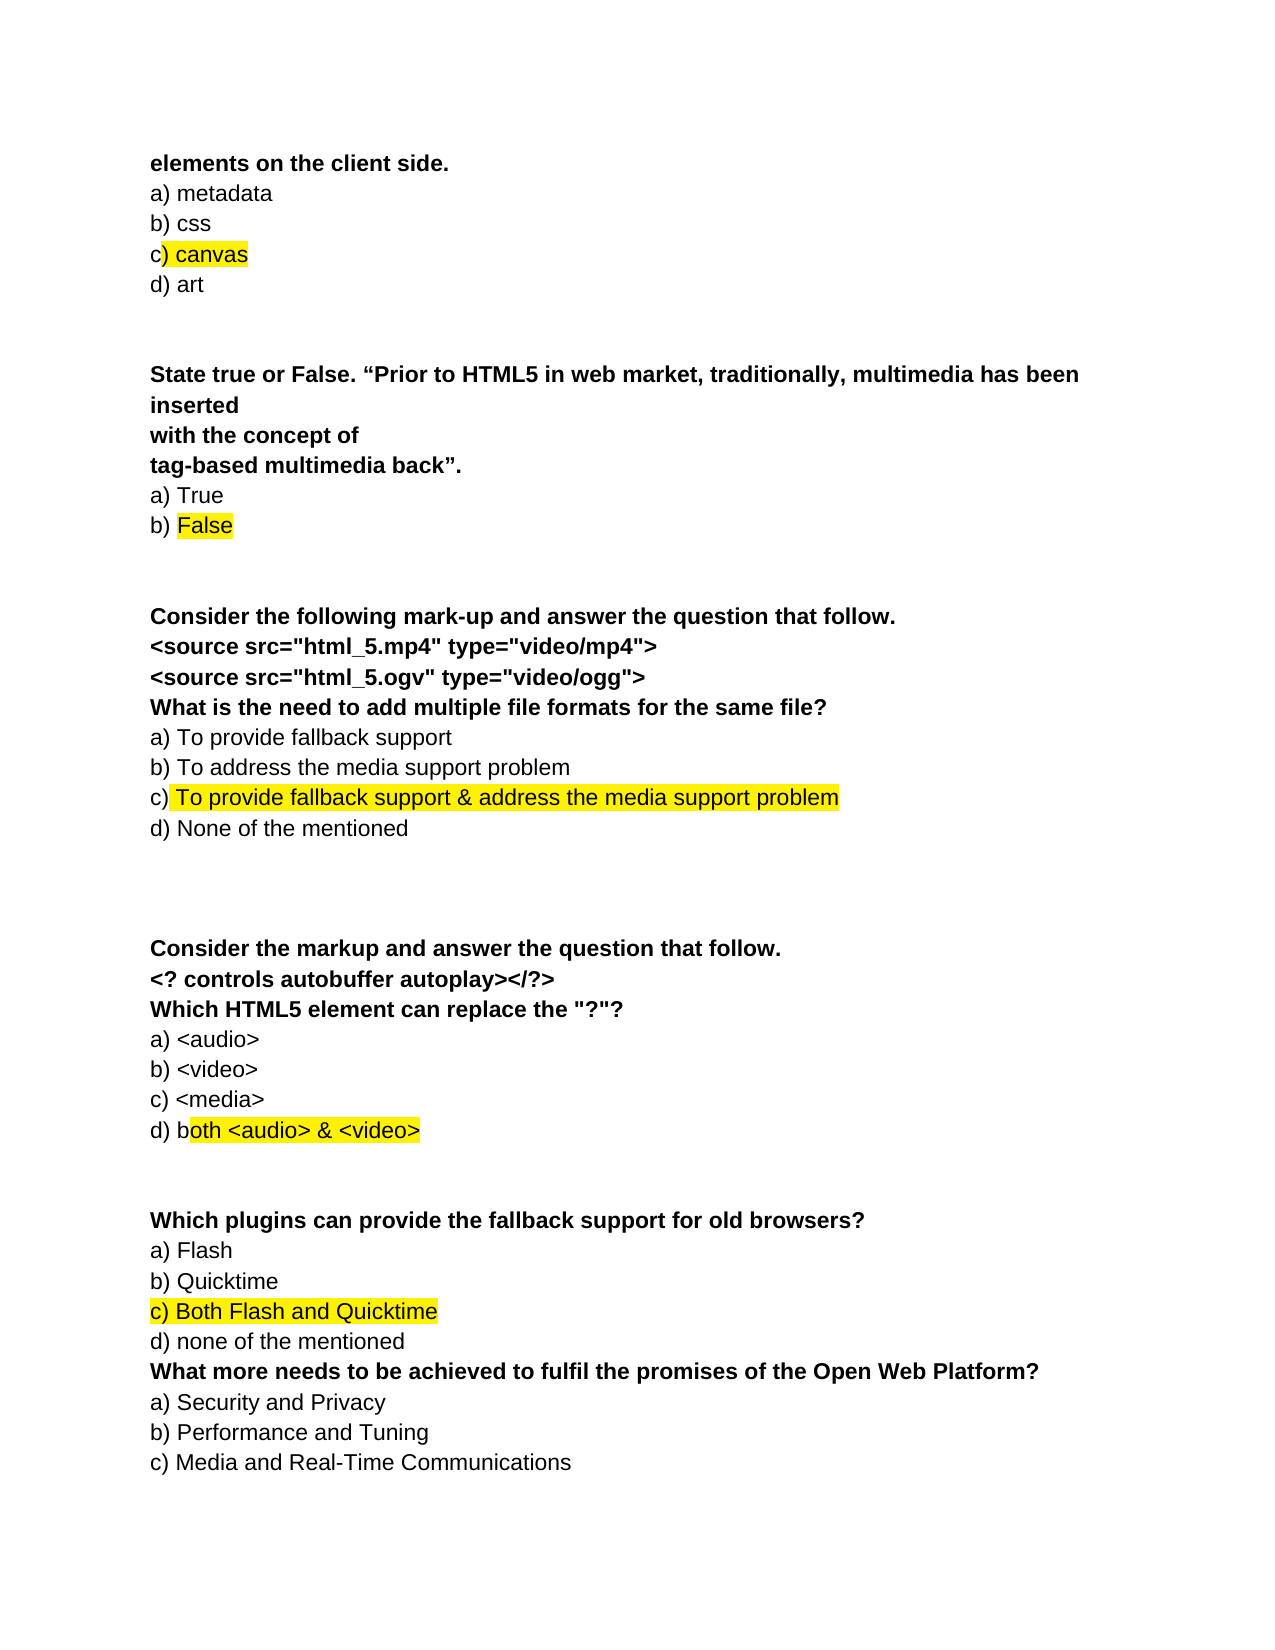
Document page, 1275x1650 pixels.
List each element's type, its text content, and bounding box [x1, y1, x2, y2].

text d) None of the mentioned [150, 814, 1125, 841]
text c) To provide fallback support & address the media support problem [150, 784, 1125, 811]
text Which plugins can provide the fallback support for old browsers? [150, 1207, 1125, 1234]
text b) False [150, 512, 1125, 539]
text <? controls autobuffer autoplay></?> [150, 966, 1125, 992]
text <source src="html_5.mp4" type="video/mp4"> [150, 633, 1125, 660]
text b) Quicktime [150, 1268, 1125, 1294]
text with the concept of [150, 422, 1125, 448]
text b) To address the media support problem [150, 754, 1125, 781]
text Which HTML5 element can replace the "?"? [150, 996, 1125, 1022]
text c) Media and Real-Time Communications [150, 1449, 1125, 1475]
text a) Security and Privacy [150, 1388, 1125, 1415]
text c) Both Flash and Quicktime [150, 1298, 1125, 1324]
text Consider the following mark-up and answer the question that follow. [150, 603, 1125, 629]
text a) True [150, 482, 1125, 509]
text d) none of the mentioned [150, 1328, 1125, 1354]
text What is the need to add multiple file formats for the same file? [150, 694, 1125, 720]
text b) <video> [150, 1056, 1125, 1083]
text Consider the markup and answer the question that follow. [150, 935, 1125, 962]
text State true or False. “Prior to HTML5 in web market, traditionally, multimedia has been inserted [150, 361, 1125, 418]
text d) both <audio> & <video> [150, 1117, 1125, 1143]
text b) Performance and Tuning [150, 1419, 1125, 1445]
text a) Flash [150, 1237, 1125, 1264]
text <source src="html_5.ogv" type="video/ogg"> [150, 663, 1125, 690]
text tag-based multimedia back”. [150, 452, 1125, 478]
text a) To provide fallback support [150, 724, 1125, 750]
text c) canvas [150, 241, 1125, 267]
text c) <media> [150, 1086, 1125, 1113]
text d) art [150, 271, 1125, 297]
text a) <audio> [150, 1026, 1125, 1052]
text a) metadata [150, 180, 1125, 207]
text What more needs to be achieved to fulfil the promises of the Open Web Platform? [150, 1358, 1125, 1385]
text b) css [150, 210, 1125, 237]
text elements on the client side. [150, 150, 1125, 176]
